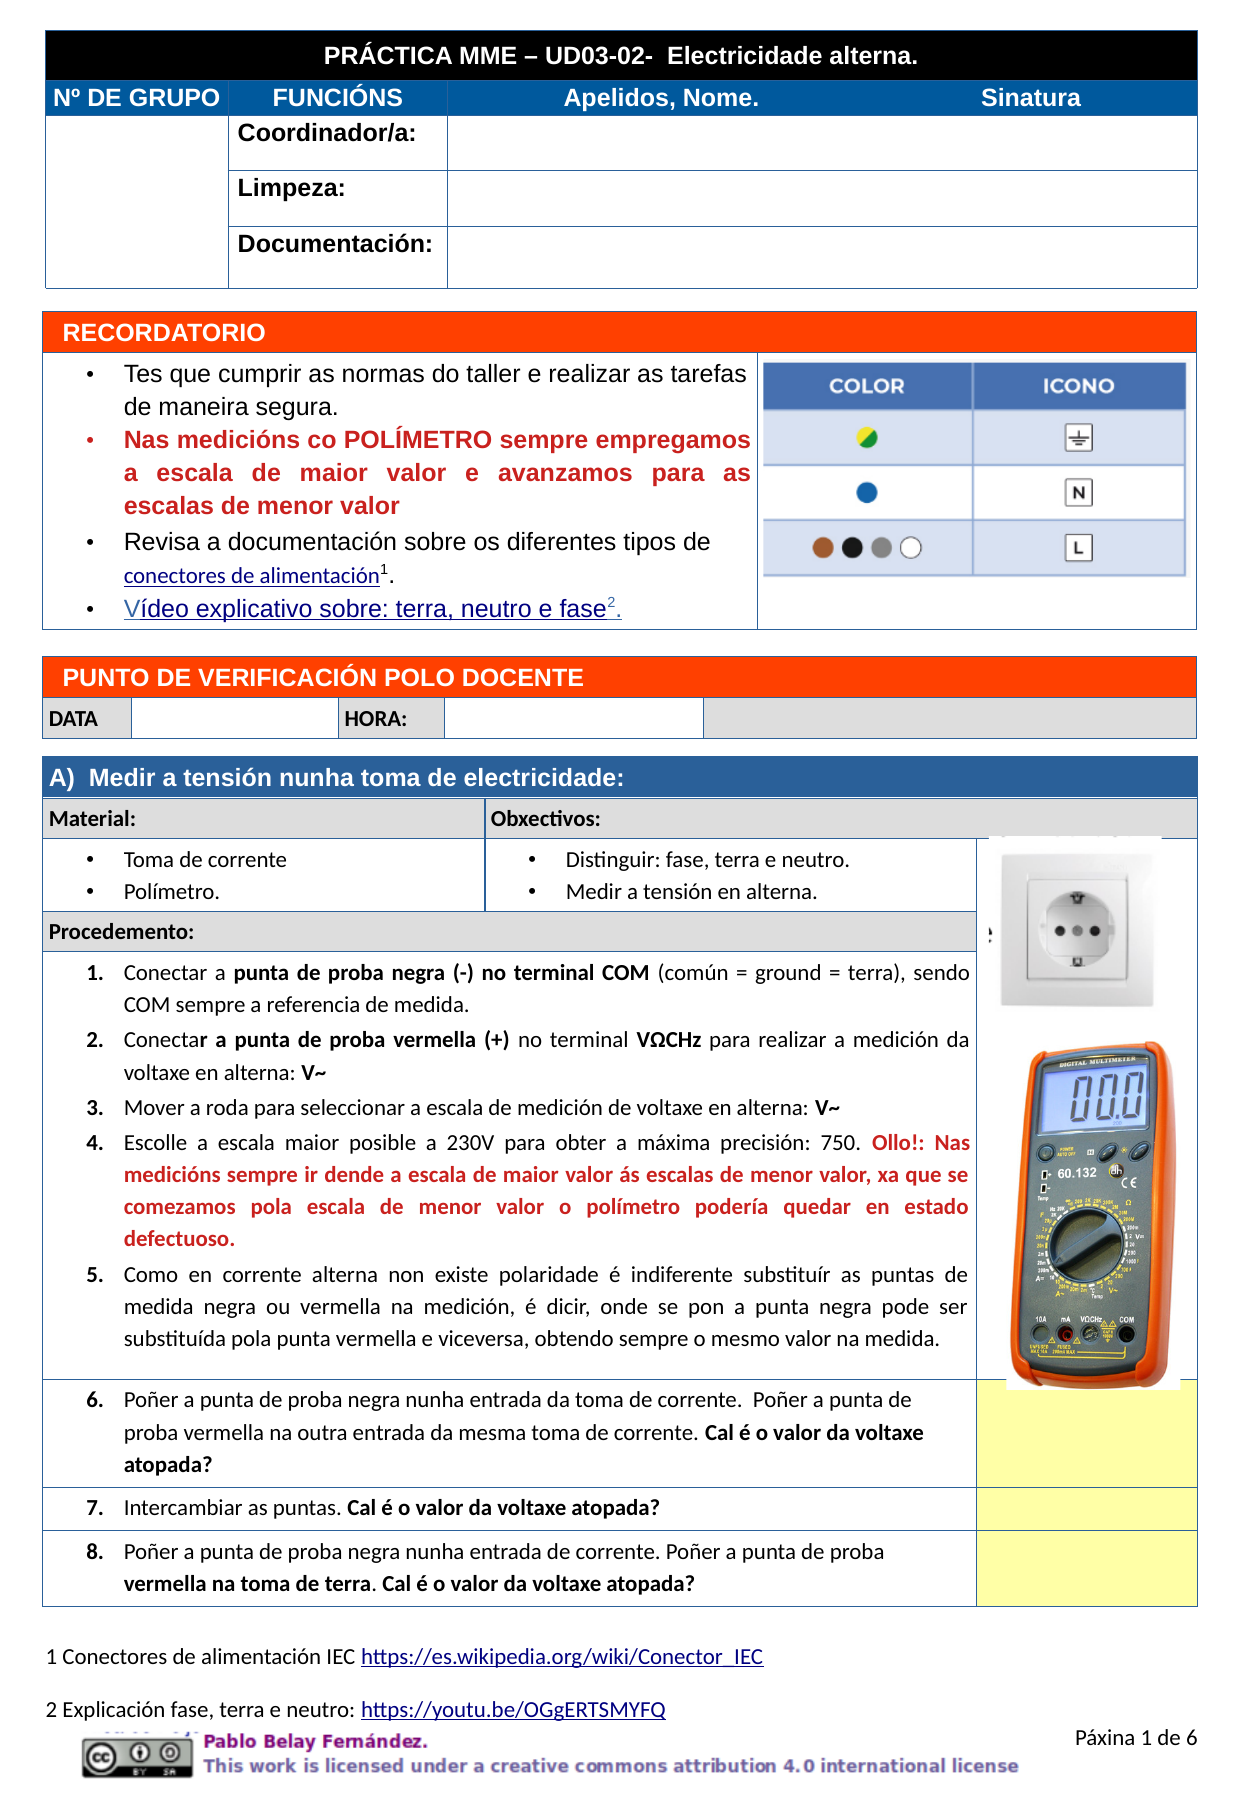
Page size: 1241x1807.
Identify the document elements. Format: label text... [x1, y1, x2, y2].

table_cell Coordinador/a: [229, 116, 447, 170]
table_cell [46, 116, 228, 288]
table_cell Poñer a punta de proba negra nunha entrada da toma de corrente. Poñer a punta de proba vermella na outra entrada da mesma toma de corrente. Cal é o valor da voltaxe atopada? [43, 1380, 976, 1487]
table_cell DATA [43, 698, 131, 738]
table_cell Tes que cumprir as normas do taller e realizar as tarefas de maneira segura. Nas medicións co POLÍMETRO sempre empregamos a escala de maior valor e avanzamos para as escalas de menor valor Revisa a documentación sobre os diferentes tipos de conectores de alimentación. Vídeo explicativo sobre: terra, neutro e fase. [43, 353, 757, 628]
table_header PRÁCTICA MME – UD03-02- Electricidade alterna. [46, 31, 1197, 80]
table_cell HORA: [339, 698, 444, 738]
picture [763, 359, 1191, 578]
table_cell Documentación: [229, 227, 447, 288]
table_cell Material: [43, 799, 484, 838]
picture [988, 836, 1162, 1014]
table_cell [448, 171, 1197, 226]
table_cell Apelidos, Nome. Sinatura [448, 81, 1197, 115]
table_cell [758, 353, 1196, 628]
table_cell Distinguir: fase, terra e neutro. Medir a tensión en alterna. [486, 839, 976, 911]
table_cell Conectar a punta de proba negra (-) no terminal COM (común = ground = terra), sendo COM sempre a referencia de medida. Conectar a punta de proba vermella (+) no terminal VΩCHz para realizar a medición da voltaxe en alterna: V~ Mover a roda para seleccionar a escala de medición de voltaxe en alterna: V~ Escolle a escala maior posible a 230V para obter a máxima precisión: 750. Ollo!: Nas medicións sempre ir dende a escala de maior valor ás escalas de menor valor, xa que se comezamos pola escala de menor valor o polímetro podería quedar en estado defectuoso. Como en corrente alterna non existe polaridade é indiferente substituír as puntas de medida negra ou vermella na medición, é dicir, onde se pon a punta negra pode ser substituída pola punta vermella e viceversa, obtendo sempre o mesmo valor na medida. [43, 952, 976, 1379]
table_header A) Medir a tensión nunha toma de electricidade: [43, 757, 1197, 797]
table_cell Limpeza: [229, 171, 447, 226]
table_cell Toma de corrente Polímetro. [43, 839, 484, 911]
table_cell Procedemento: [43, 912, 976, 951]
table_cell Poñer a punta de proba negra nunha entrada de corrente. Poñer a punta de proba vermella na toma de terra. Cal é o valor da voltaxe atopada? [43, 1531, 976, 1606]
table_cell [977, 1531, 1197, 1606]
table_cell [448, 227, 1197, 288]
table_cell [704, 698, 1196, 738]
table_cell [445, 698, 703, 738]
table_cell [977, 839, 1197, 1379]
table_cell [132, 698, 338, 738]
table_cell [977, 1488, 1197, 1530]
picture [1006, 1041, 1181, 1390]
table_cell Obxectivos: [486, 799, 1197, 838]
table_cell [448, 116, 1197, 170]
table_header RECORDATORIO [43, 312, 1196, 352]
table_cell Intercambiar as puntas. Cal é o valor da voltaxe atopada? [43, 1488, 976, 1530]
table_header PUNTO DE VERIFICACIÓN POLO DOCENTE [43, 657, 1196, 697]
table_cell [977, 1380, 1197, 1487]
table_cell Nº DE GRUPO [46, 81, 228, 115]
picture [65, 1722, 1035, 1787]
table_cell FUNCIÓNS [229, 81, 447, 115]
